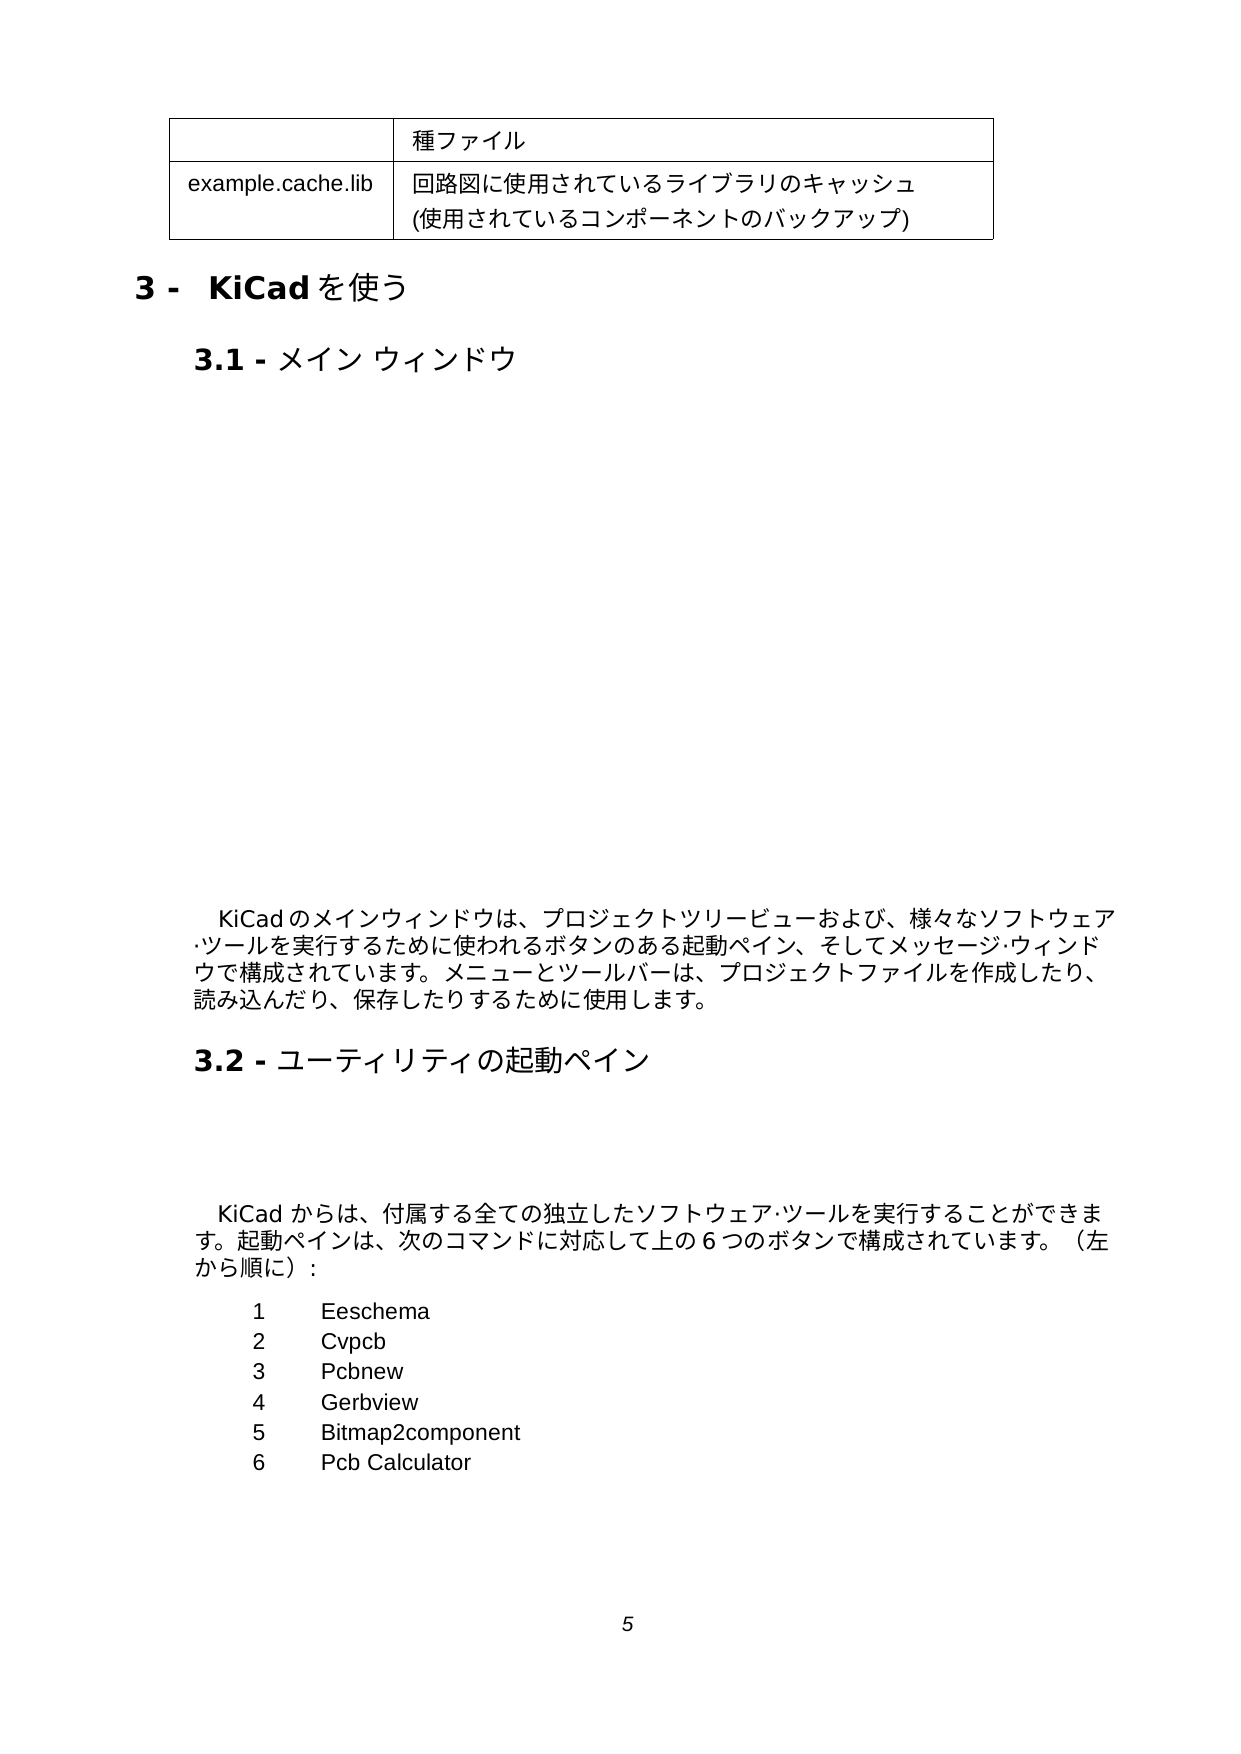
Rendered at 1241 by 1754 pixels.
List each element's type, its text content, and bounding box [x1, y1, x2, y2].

table_cell 種ファイル [394, 119, 993, 161]
table_cell 2 [240, 1324, 308, 1354]
table_cell 6 [240, 1445, 308, 1475]
table_cell 回路図に使用されているライブラリのキャッシュ (使用されているコンポーネントのバックアップ) [394, 162, 993, 239]
table_cell Cvpcb [308, 1324, 713, 1354]
text KiCadのメインウィンドウは、プロジェクトツリービューおよび、様々なソフトウェア·ツールを実行するために使われるボタンのある起動ペイン、そしてメッセージ·ウィンドウで構成されています。メニューとツールバーは、プロジェクトファイルを作成したり、読み込んだり、保存したりするために使用します。 [193, 904, 1122, 1014]
subtitle KiCadを使う [134, 271, 1122, 307]
table_cell [170, 119, 393, 161]
table_cell Pcb Calculator [308, 1445, 713, 1475]
subtitle メイン ウィンドウ [193, 344, 1122, 378]
table_cell Pcbnew [308, 1355, 713, 1385]
text KiCad からは、付属する全ての独立したソフトウェア·ツールを実行することができます。起動ペインは、次のコマンドに対応して上の6つのボタンで構成されています。（左から順に）: [194, 1201, 1122, 1282]
subtitle ユーティリティの起動ペイン [193, 1044, 1122, 1078]
table_header 1 [240, 1294, 308, 1324]
table_header Eeschema [308, 1294, 713, 1324]
table_cell 4 [240, 1385, 308, 1415]
table_cell example.cache.lib [170, 162, 393, 239]
table_cell 5 [240, 1415, 308, 1445]
table_cell 3 [240, 1355, 308, 1385]
table_cell Bitmap2component [308, 1415, 713, 1445]
table_cell Gerbview [308, 1385, 713, 1415]
